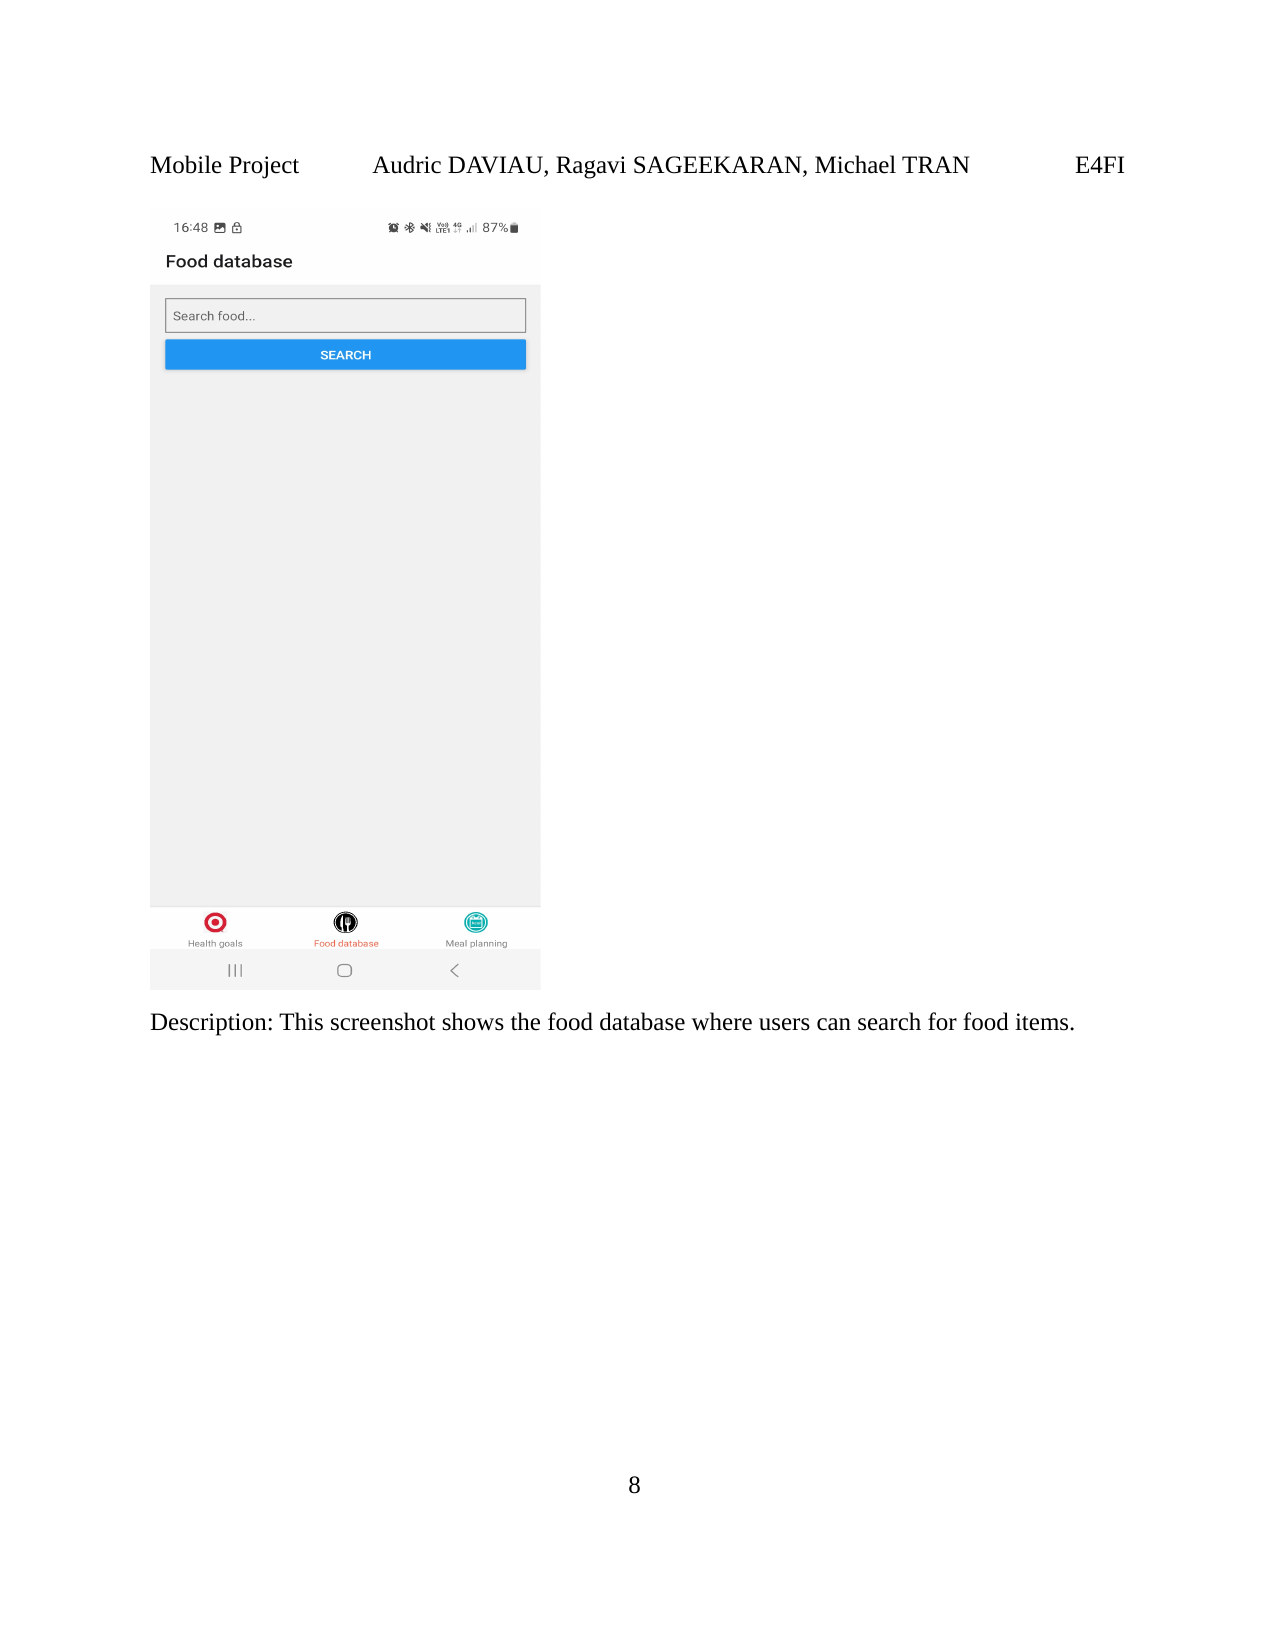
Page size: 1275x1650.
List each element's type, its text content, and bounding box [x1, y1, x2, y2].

text Description: This screenshot shows the food database where users can search for food items. [150, 1007, 1125, 1036]
picture [150, 208, 541, 990]
